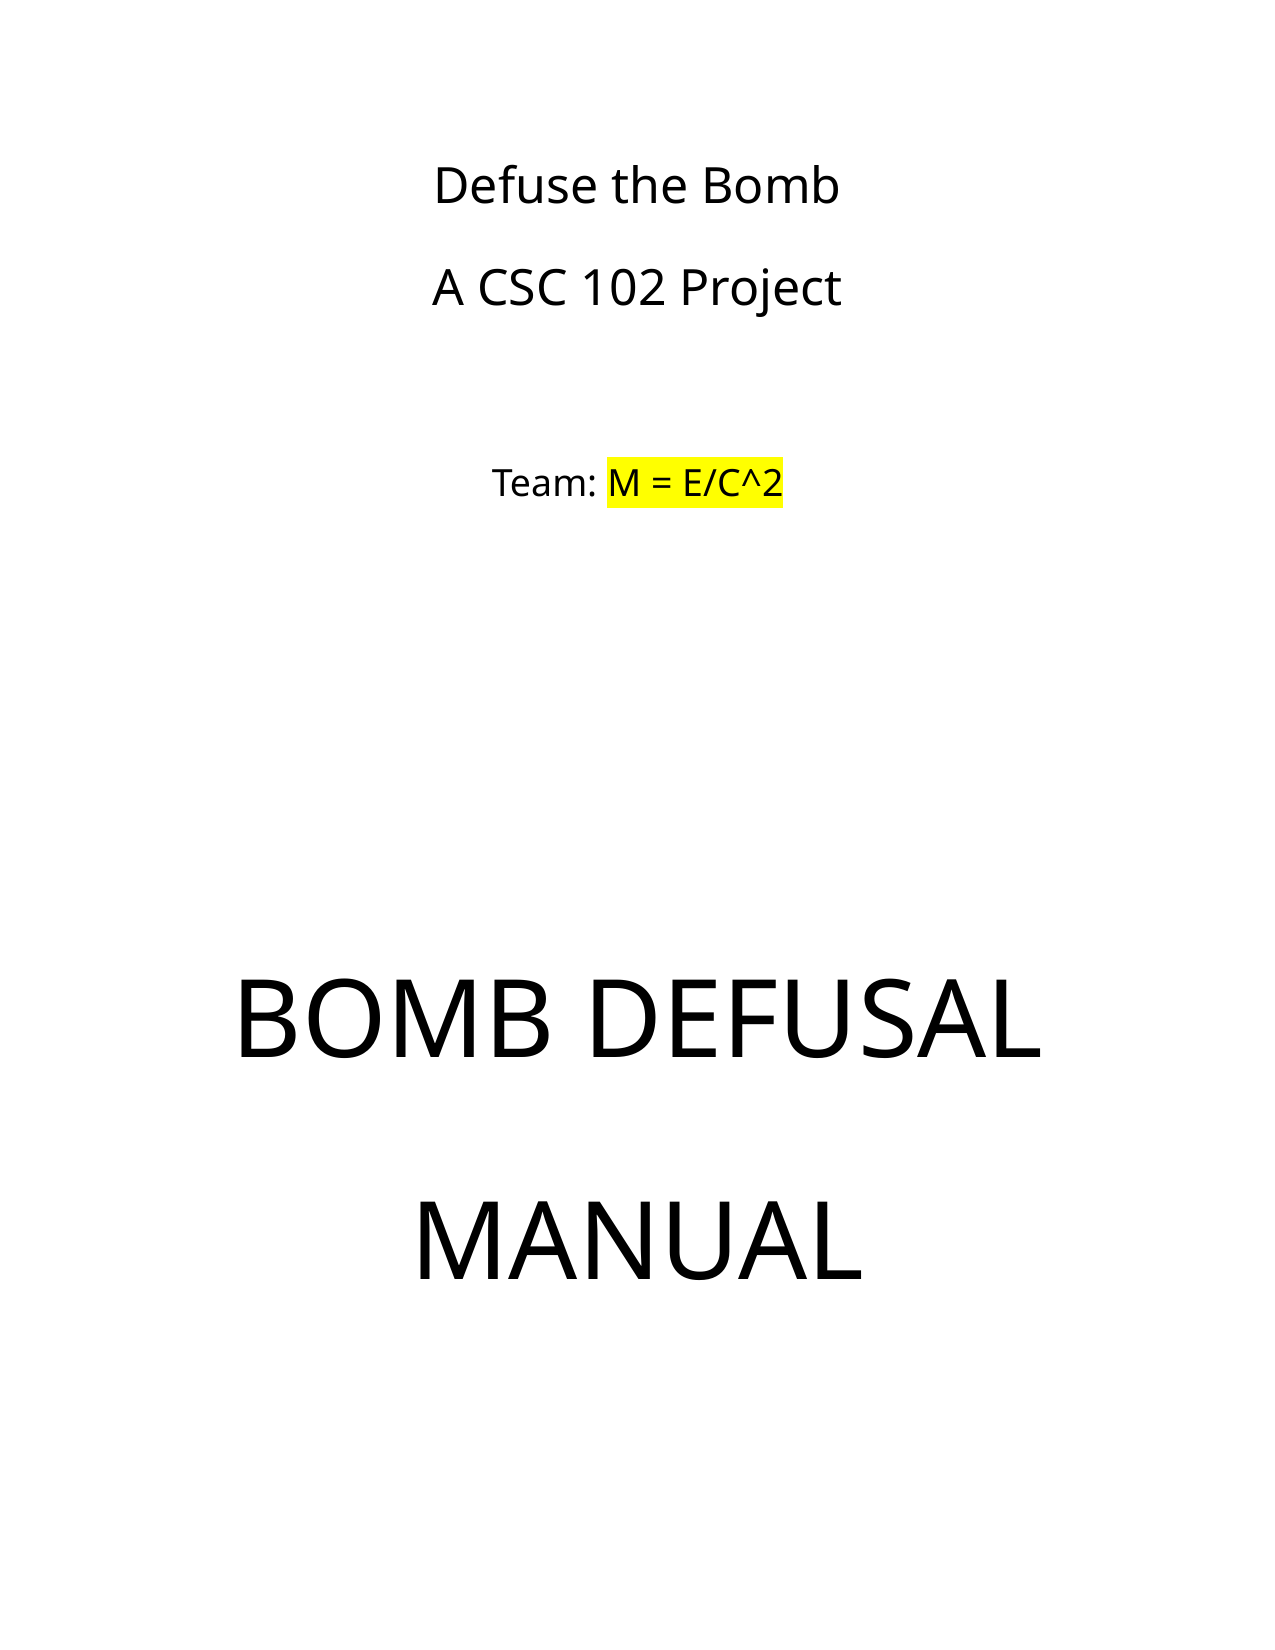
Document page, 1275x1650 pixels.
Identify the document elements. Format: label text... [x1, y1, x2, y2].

text BOMB DEFUSAL MANUAL [150, 942, 1125, 1311]
text Defuse the Bomb [150, 150, 1125, 218]
text Team: M = E/C^2 [150, 457, 1125, 508]
text A CSC 102 Project [150, 252, 1125, 320]
